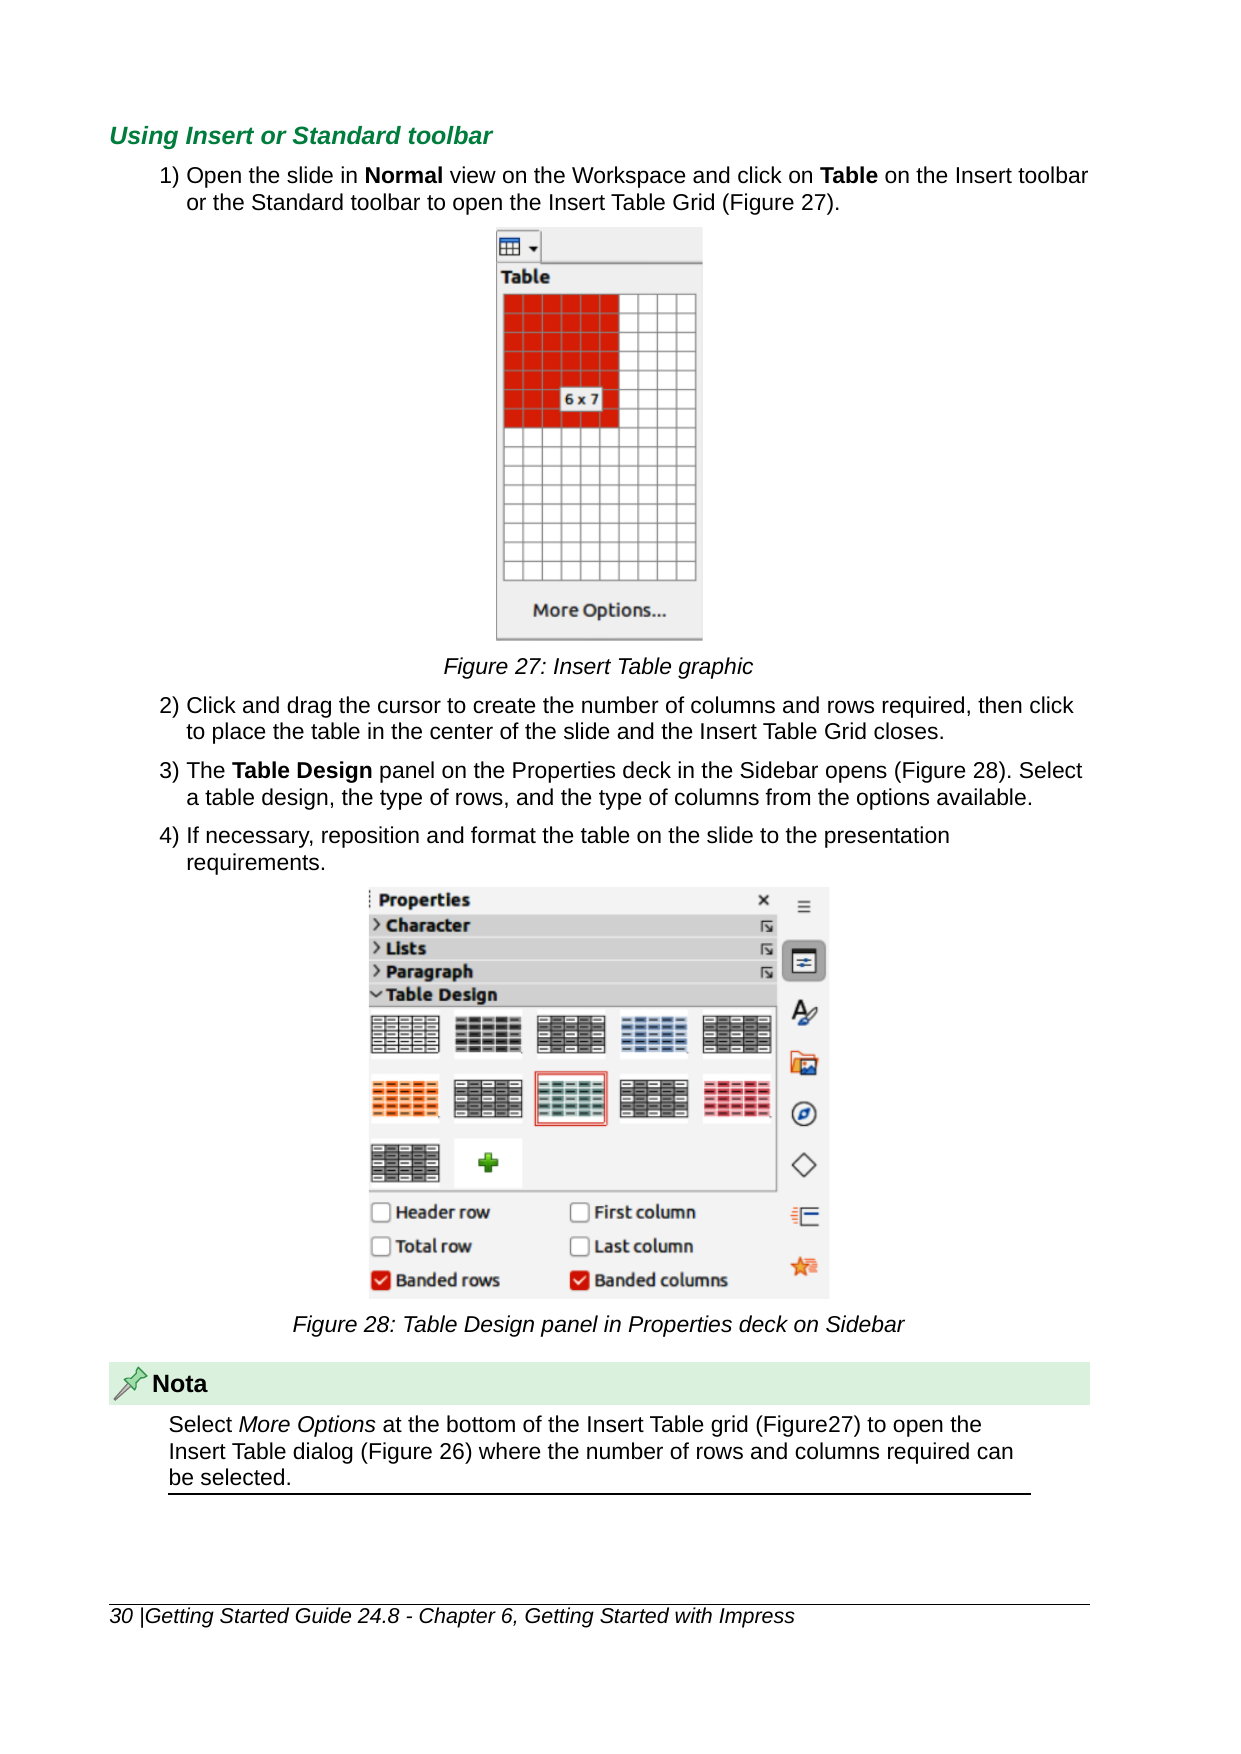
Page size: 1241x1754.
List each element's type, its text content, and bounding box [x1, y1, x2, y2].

list Open the slide in Normal view on the Workspace and click on Table on the Insert toolbar or the Standard toolbar to open the Insert Table Grid (Figure 27). [186, 162, 1090, 215]
picture [368, 887, 830, 1299]
text Figure 27: Insert Table graphic [443, 653, 756, 679]
text Select More Options at the bottom of the Insert Table grid (Figure27) to open the Insert Table dialog (Figure 26) where the number of rows and columns required can be selected. [168, 1411, 1031, 1493]
list Click and drag the cursor to create the number of columns and rows required, then click to place the table in the center of the slide and the Insert Table Grid closes. [186, 692, 1090, 745]
picture [496, 227, 703, 641]
subtitle Nota [109, 1362, 1090, 1405]
subtitle Using Insert or Standard toolbar [109, 121, 1090, 150]
list The Table Design panel on the Properties deck in the Sidebar opens (Figure 28). Select a table design, the type of rows, and the type of columns from the options available. [186, 757, 1090, 810]
text Figure 28: Table Design panel in Properties deck on Sidebar [292, 1311, 907, 1337]
list If necessary, reposition and format the table on the slide to the presentation requirements. [186, 822, 1090, 875]
